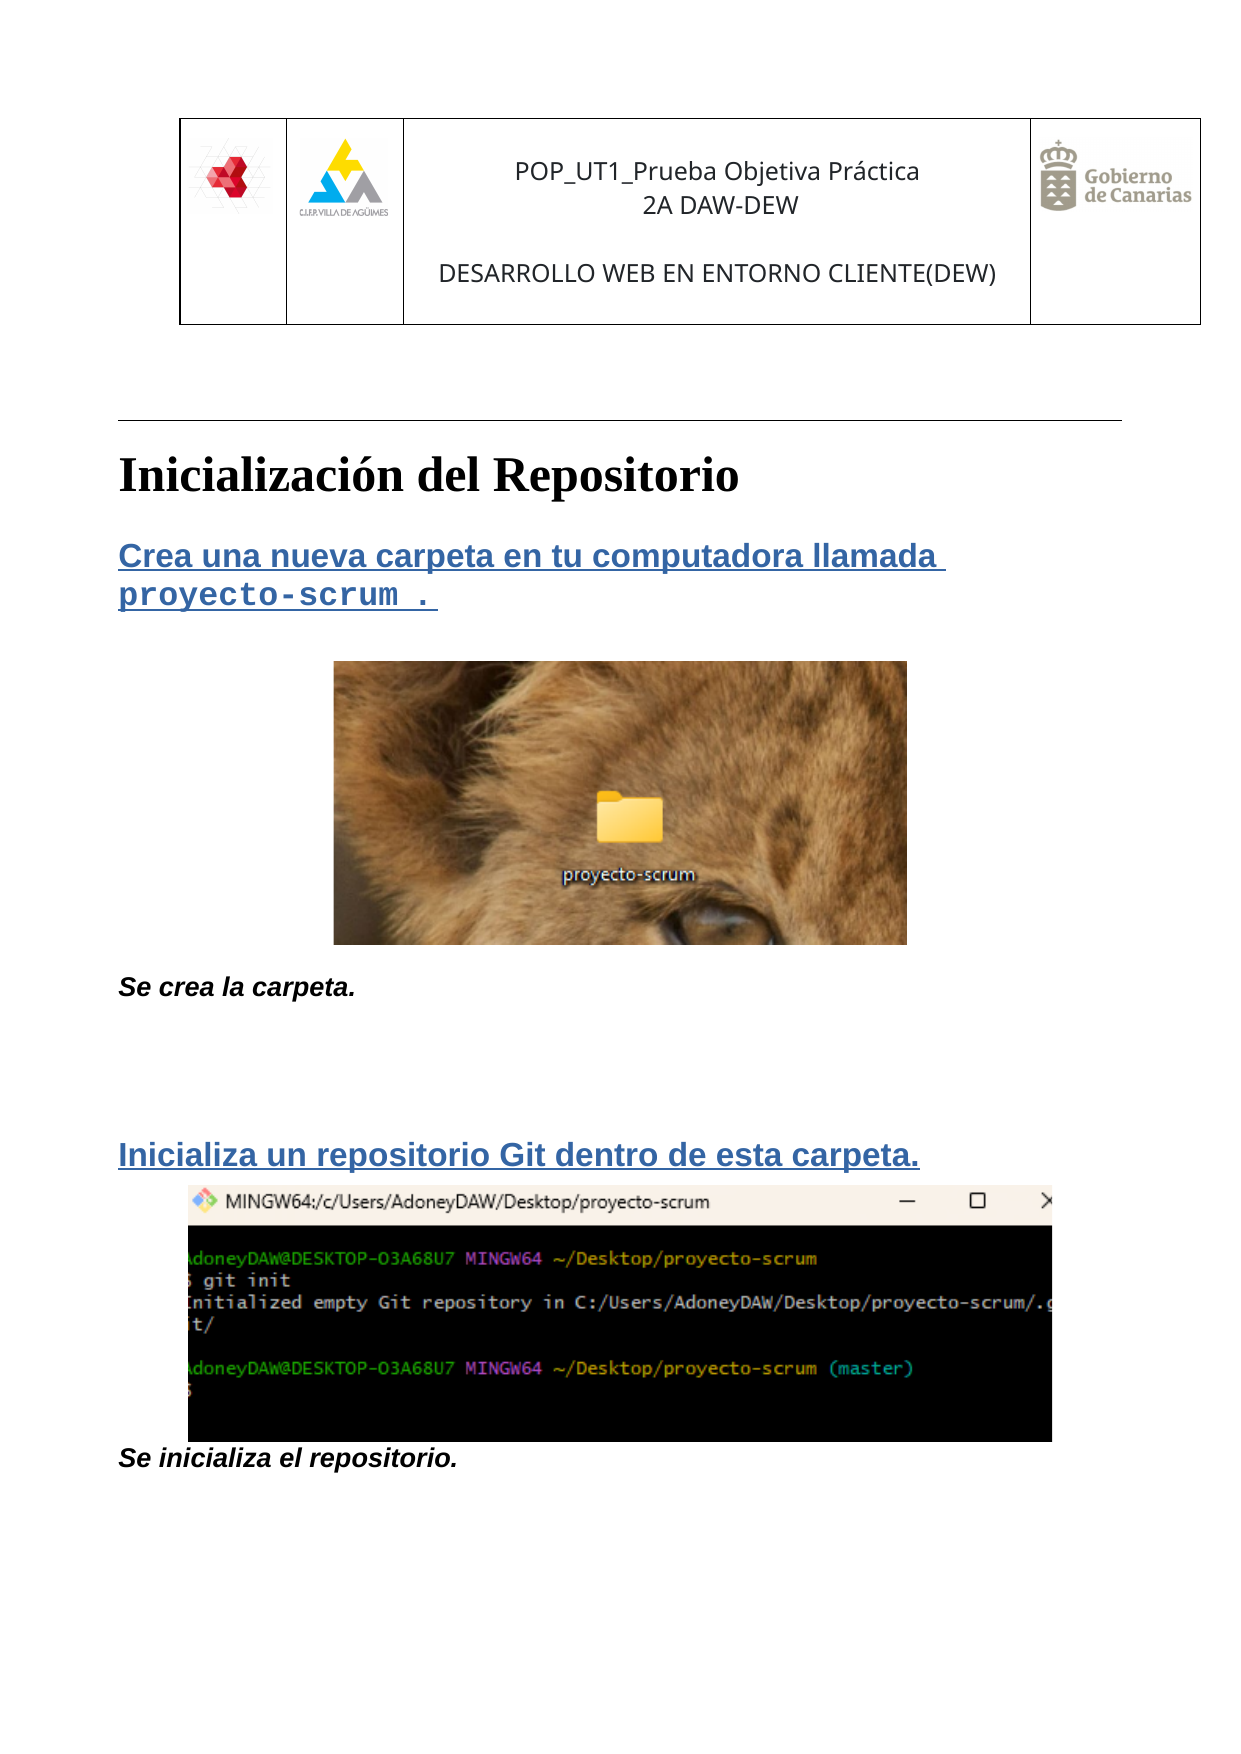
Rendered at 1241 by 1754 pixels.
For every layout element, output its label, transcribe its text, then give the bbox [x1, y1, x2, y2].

picture [187, 138, 273, 214]
picture [188, 1185, 1053, 1442]
subtitle Inicialización del Repositorio [118, 445, 1122, 503]
picture [1037, 137, 1193, 212]
subtitle Se inicializa el repositorio. [118, 1198, 1122, 1473]
subtitle Inicializa un repositorio Git dentro de esta carpeta. [118, 1135, 1122, 1173]
subtitle Crea una nueva carpeta en tu computadora llamada proyecto-scrum . [118, 536, 1122, 616]
picture [333, 661, 907, 945]
picture [299, 138, 389, 217]
subtitle Se crea la carpeta. [118, 971, 1122, 1002]
